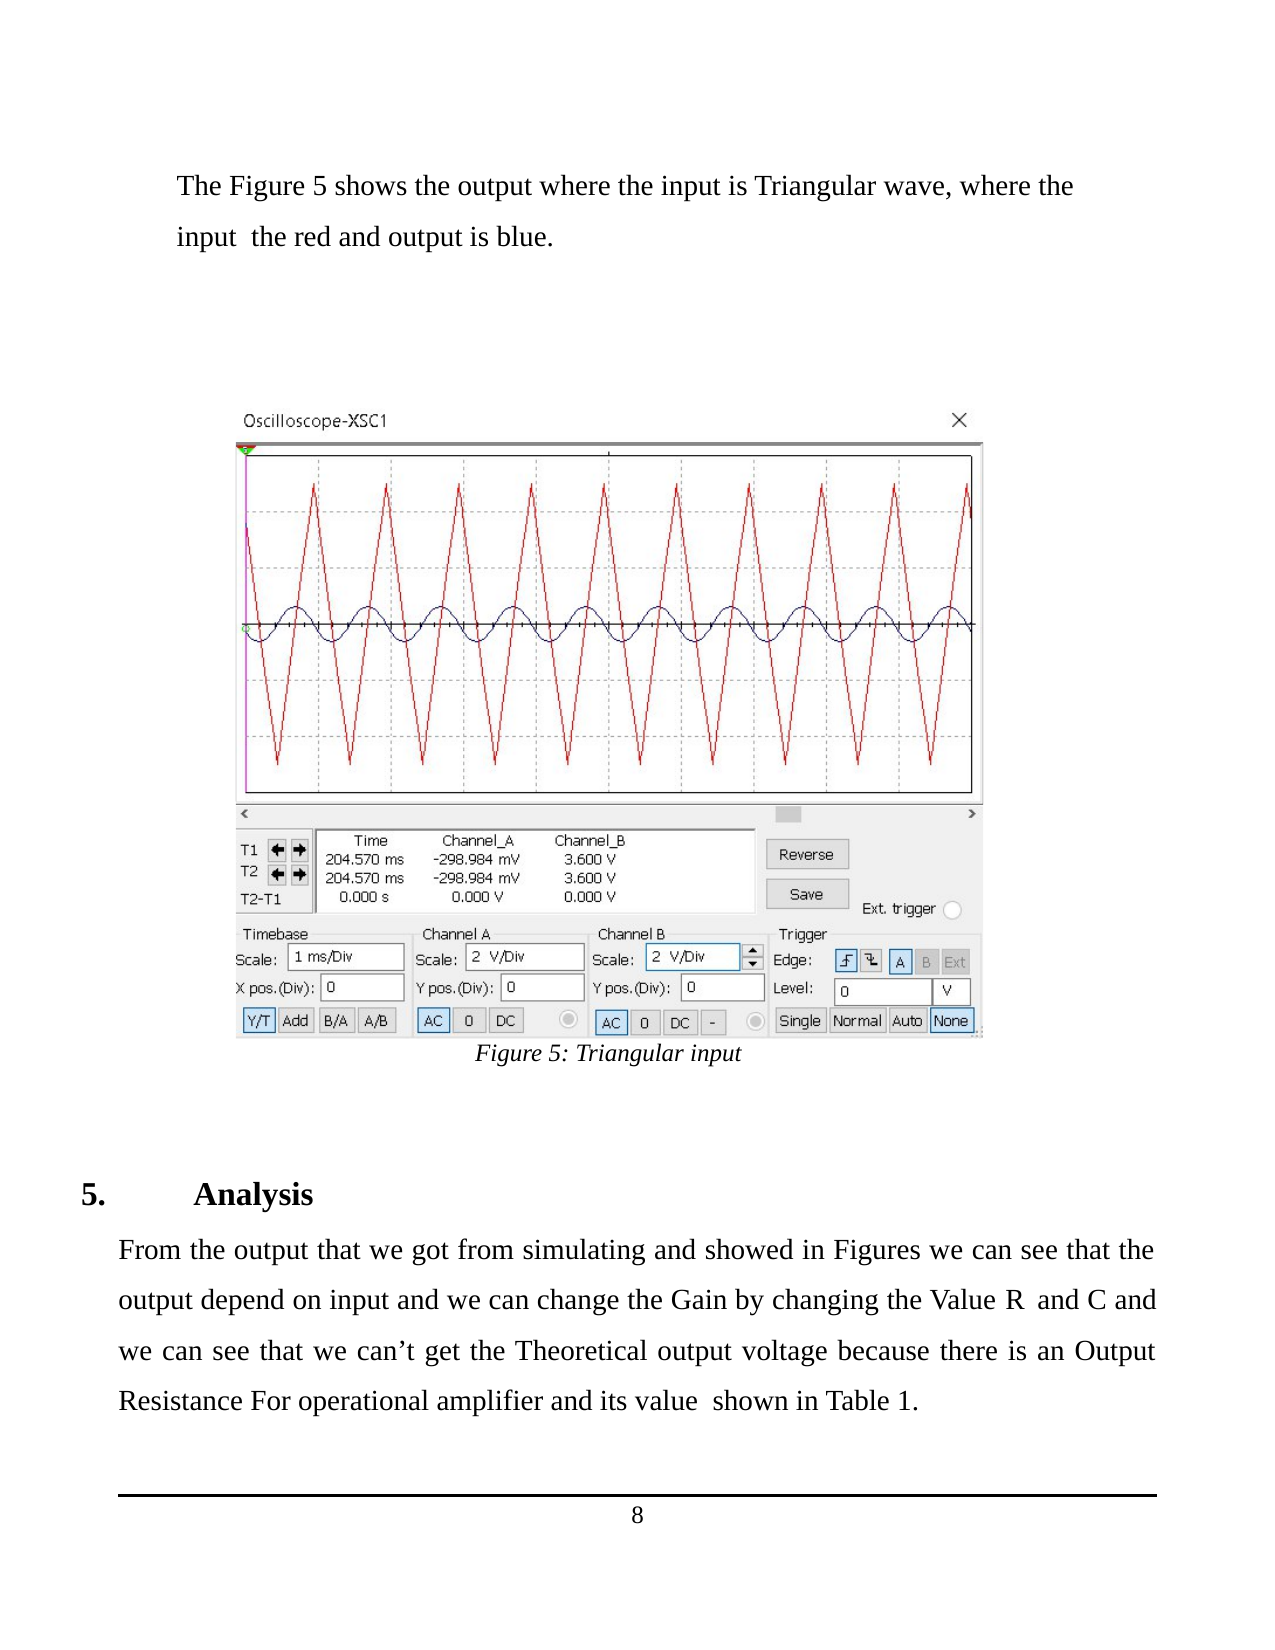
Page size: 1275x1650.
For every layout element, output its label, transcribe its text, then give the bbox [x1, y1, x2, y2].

text Figure 5: Triangular input [236, 1039, 983, 1067]
text The Figure 5 shows the output where the input is Triangular wave, where the input the red and output is blue. [103, 168, 1157, 252]
picture [235, 399, 984, 1039]
text From the output that we got from simulating and showed in Figures we can see that the output depend on input and we can change the Gain by changing the Value R and C and we can see that we can’t get the Theoretical output voltage because there is an Output Resistance For operational amplifier and its value shown in Table 1. [81, 1232, 1157, 1417]
list Analysis [81, 1175, 1157, 1213]
